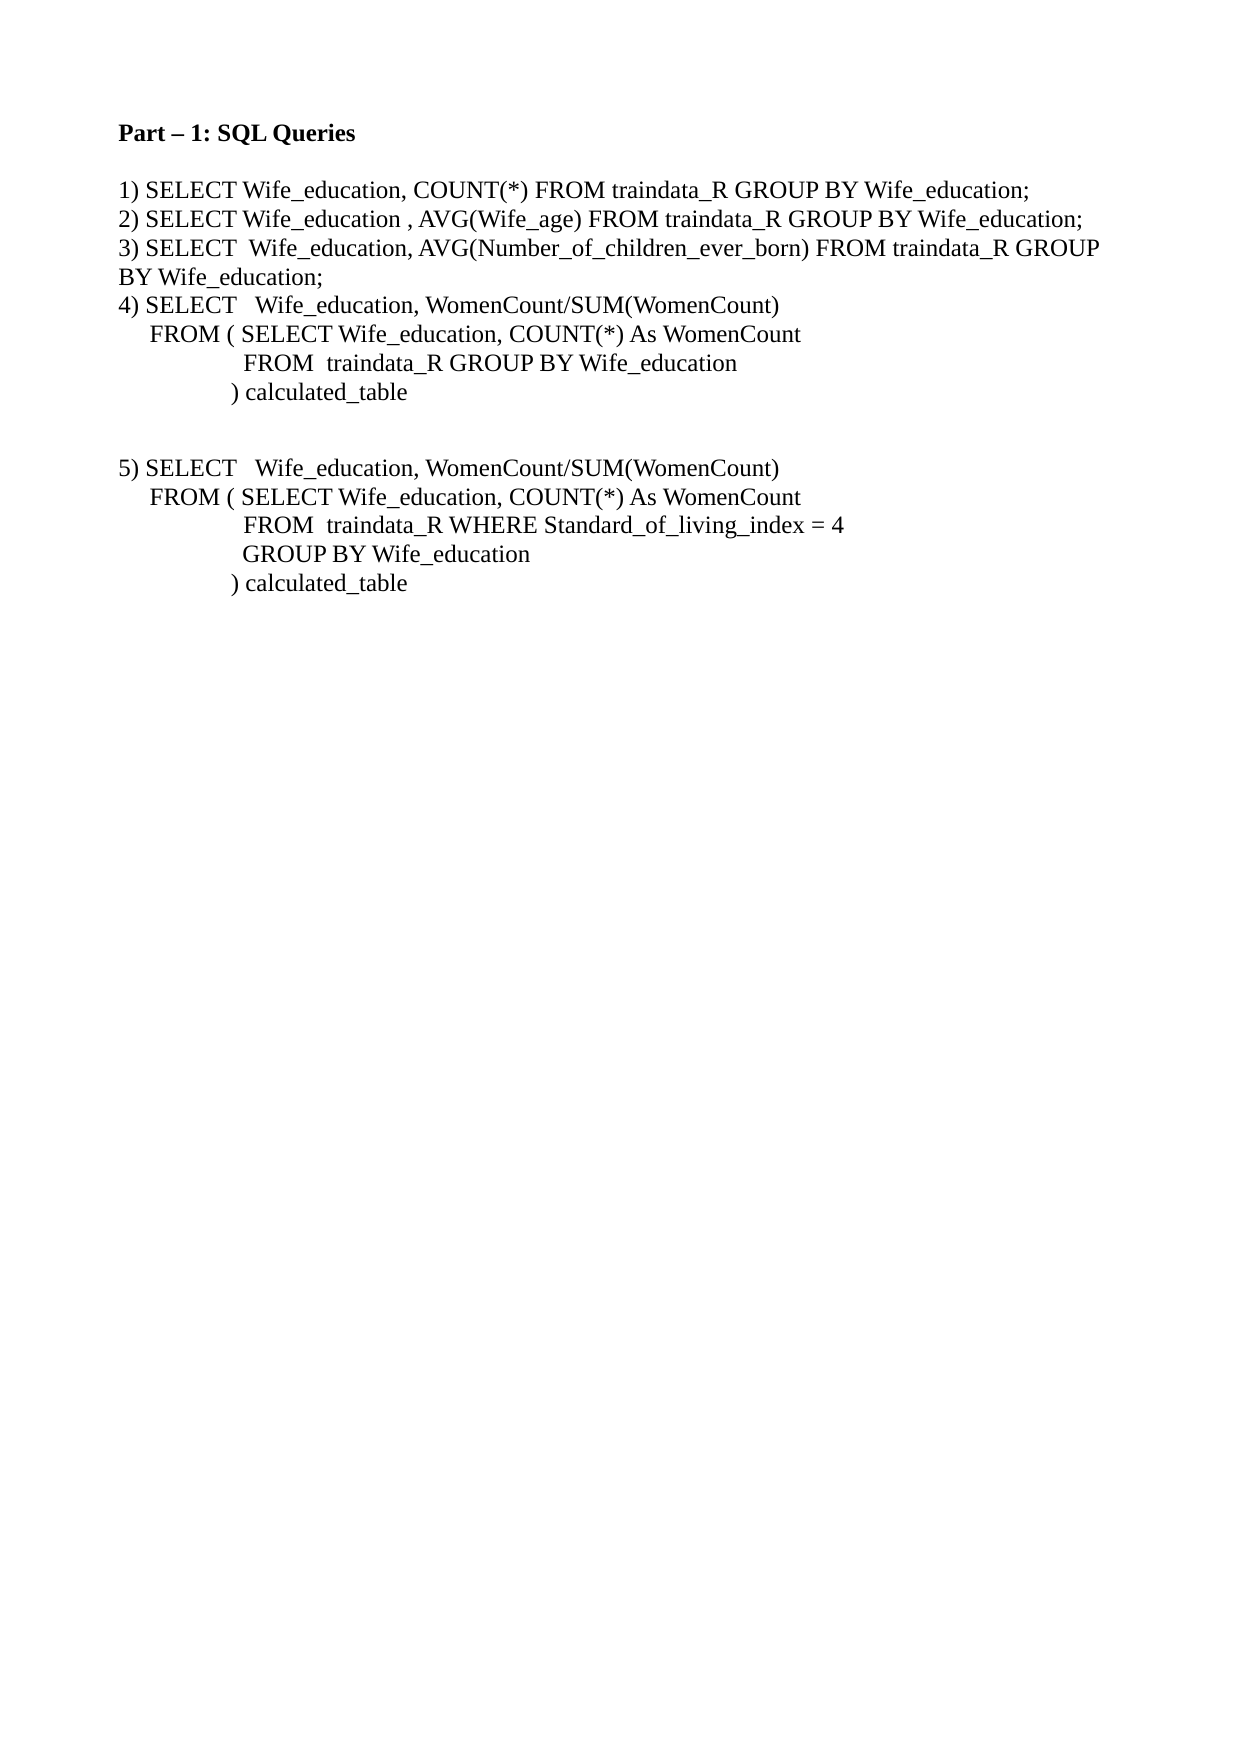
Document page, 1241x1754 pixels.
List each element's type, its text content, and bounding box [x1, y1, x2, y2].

text FROM ( SELECT Wife_education, COUNT(*) As WomenCount [118, 482, 1122, 510]
text 2) SELECT Wife_education , AVG(Wife_age) FROM traindata_R GROUP BY Wife_education; [118, 204, 1122, 233]
text GROUP BY Wife_education [118, 539, 1122, 568]
text FROM traindata_R GROUP BY Wife_education [118, 348, 1122, 377]
text 4) SELECT Wife_education, WomenCount/SUM(WomenCount) [118, 291, 1122, 319]
text ) calculated_table [118, 377, 1122, 406]
text ) calculated_table [118, 568, 1122, 597]
text 1) SELECT Wife_education, COUNT(*) FROM traindata_R GROUP BY Wife_education; [118, 176, 1122, 204]
text 3) SELECT Wife_education, AVG(Number_of_children_ever_born) FROM traindata_R GROUP BY Wife_education; [118, 233, 1122, 291]
text Part – 1: SQL Queries [118, 118, 1122, 147]
text 5) SELECT Wife_education, WomenCount/SUM(WomenCount) [118, 453, 1122, 482]
text FROM traindata_R WHERE Standard_of_living_index = 4 [118, 510, 1122, 539]
text FROM ( SELECT Wife_education, COUNT(*) As WomenCount [118, 319, 1122, 348]
